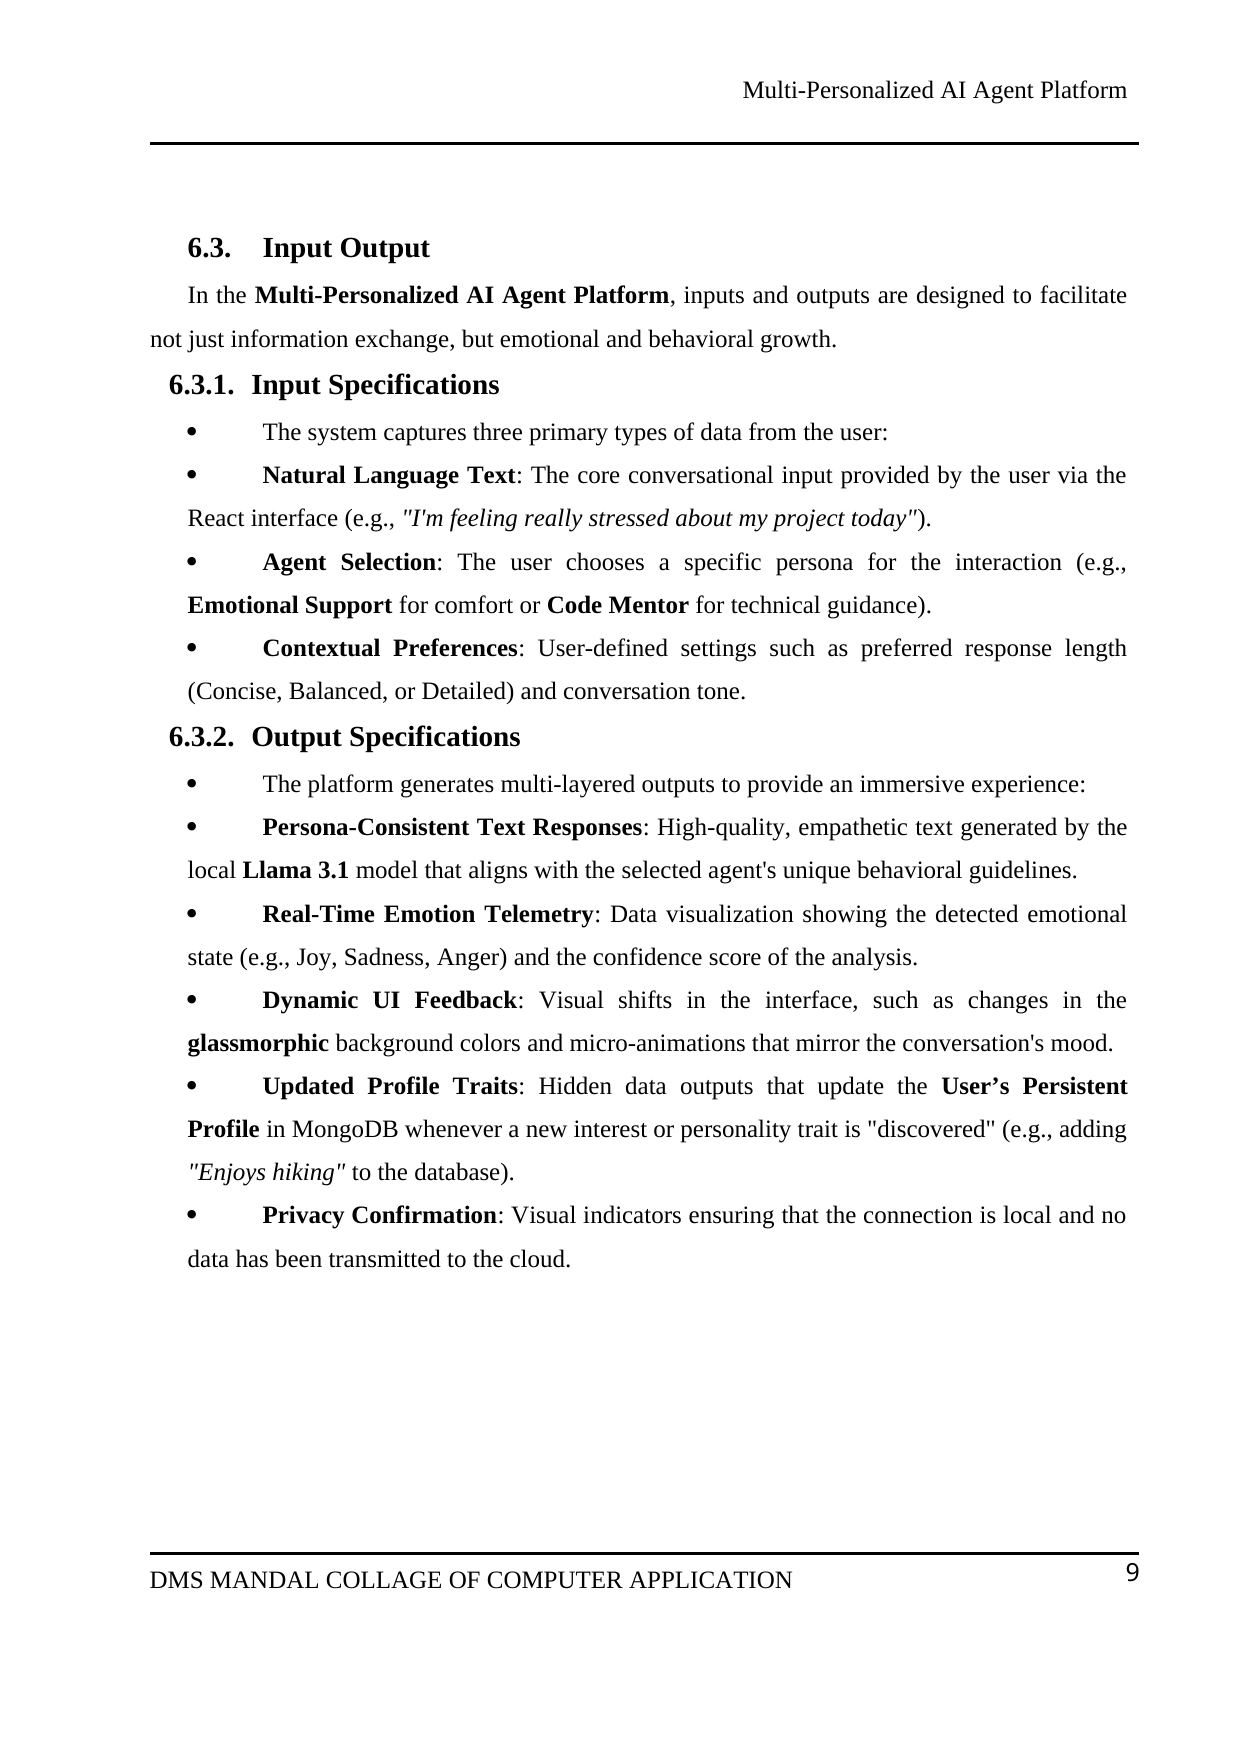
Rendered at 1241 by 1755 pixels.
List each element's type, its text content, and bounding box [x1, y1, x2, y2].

list Input Specifications [169, 367, 1128, 400]
list Natural Language Text: The core conversational input provided by the user via the React interface (e.g., "I'm feeling really stressed about my project today"). [187, 460, 1128, 532]
list Contextual Preferences: User-defined settings such as preferred response length (Concise, Balanced, or Detailed) and conversation tone. [187, 633, 1128, 705]
list Persona-Consistent Text Responses: High-quality, empathetic text generated by the local Llama 3.1 model that aligns with the selected agent's unique behavioral guidelines. [187, 812, 1128, 884]
list The platform generates multi-layered outputs to provide an immersive experience: [187, 769, 1128, 798]
list Real-Time Emotion Telemetry: Data visualization showing the detected emotional state (e.g., Joy, Sadness, Anger) and the confidence score of the analysis. [187, 899, 1128, 971]
list Updated Profile Traits: Hidden data outputs that update the User’s Persistent Profile in MongoDB whenever a new interest or personality trait is "discovered" (e.g., adding "Enjoys hiking" to the database). [187, 1071, 1128, 1186]
list Output Specifications [169, 719, 1128, 753]
list In the Multi-Personalized AI Agent Platform, inputs and outputs are designed to facilitate not just information exchange, but emotional and behavioral growth. [150, 281, 1128, 352]
list Agent Selection: The user chooses a specific persona for the interaction (e.g., Emotional Support for comfort or Code Mentor for technical guidance). [187, 547, 1128, 618]
list The system captures three primary types of data from the user: [187, 417, 1128, 446]
list Dynamic UI Feedback: Visual shifts in the interface, such as changes in the glassmorphic background colors and micro-animations that mirror the conversation's mood. [187, 985, 1128, 1057]
list Privacy Confirmation: Visual indicators ensuring that the connection is local and no data has been transmitted to the cloud. [187, 1201, 1128, 1272]
list Input Output [187, 230, 1128, 264]
